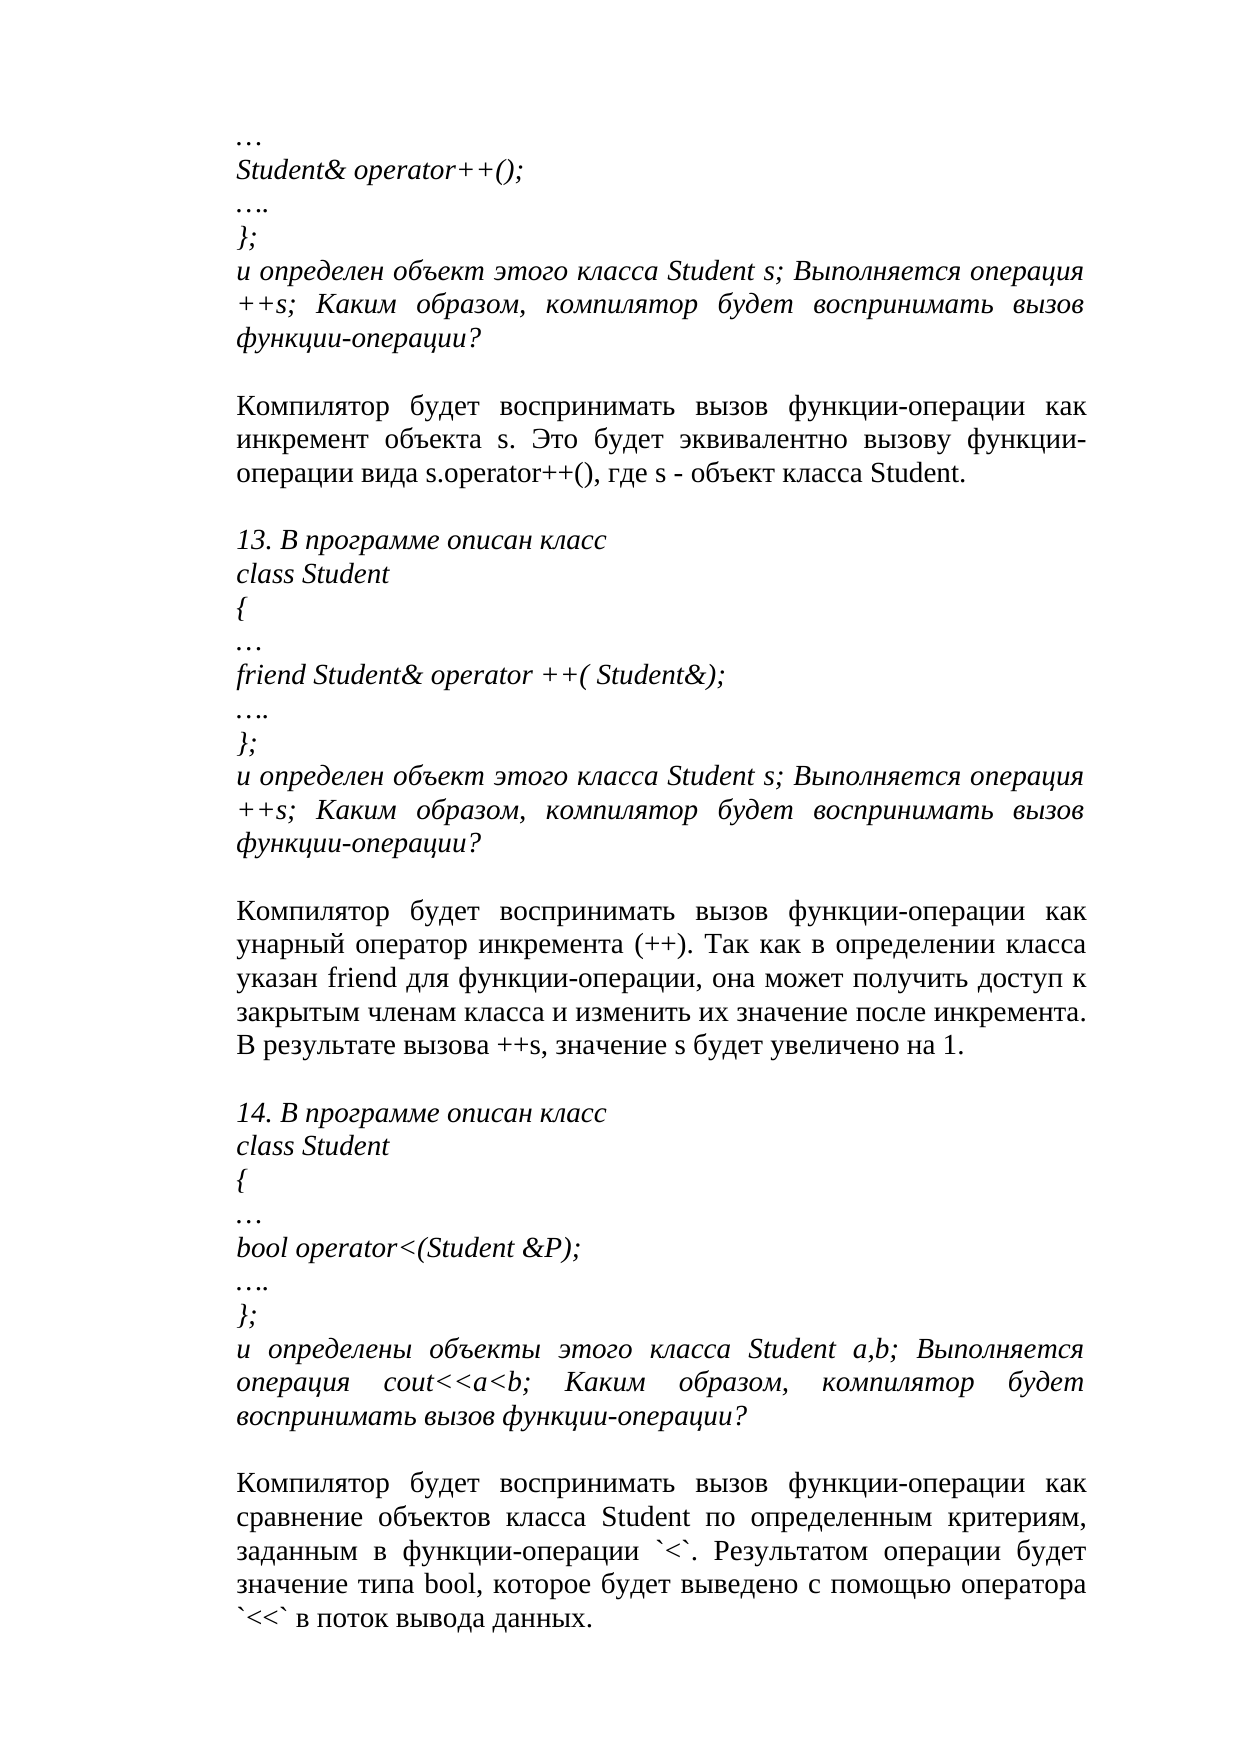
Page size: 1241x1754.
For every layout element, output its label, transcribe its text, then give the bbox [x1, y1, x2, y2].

text Student& operator++(); [236, 152, 1087, 185]
text class Student [236, 1128, 1087, 1162]
text 14. В программе описан класс [236, 1095, 1087, 1128]
text Компилятор будет воспринимать вызов функции-операции как сравнение объектов класса Student по определенным критериям, заданным в функции-операции `<`. Результатом операции будет значение типа bool, которое будет выведено с помощью оператора `<<` в поток вывода данных. [236, 1466, 1087, 1633]
text … [236, 623, 1087, 657]
text Компилятор будет воспринимать вызов функции-операции как инкремент объекта s. Это будет эквивалентно вызову функции-операции вида s.operator++(), где s - объект класса Student. [236, 388, 1087, 488]
text friend Student& operator ++( Student&); [236, 657, 1087, 691]
text … [236, 118, 1087, 152]
text { [236, 590, 1087, 623]
text …. [236, 186, 1087, 219]
text }; [236, 219, 1087, 253]
text class Student [236, 556, 1087, 589]
text и определен объект этого класса Student s; Выполняется операция ++s; Каким образом, компилятор будет воспринимать вызов функции-операции? [236, 253, 1087, 354]
text 13. В программе описан класс [236, 522, 1087, 556]
text }; [236, 725, 1087, 758]
text { [236, 1162, 1087, 1196]
text Компилятор будет воспринимать вызов функции-операции как унарный оператор инкремента (++). Так как в определении класса указан friend для функции-операции, она может получить доступ к закрытым членам класса и изменить их значение после инкремента. В результате вызова ++s, значение s будет увеличено на 1. [236, 893, 1087, 1061]
text }; [236, 1297, 1087, 1331]
text …. [236, 1263, 1087, 1297]
text … [236, 1196, 1087, 1229]
text и определены объекты этого класса Student a,b; Выполняется операция cout<<a<b; Каким образом, компилятор будет воспринимать вызов функции-операции? [236, 1331, 1087, 1432]
text и определен объект этого класса Student s; Выполняется операция ++s; Каким образом, компилятор будет воспринимать вызов функции-операции? [236, 758, 1087, 859]
text …. [236, 691, 1087, 724]
text bool operator<(Student &P); [236, 1230, 1087, 1263]
